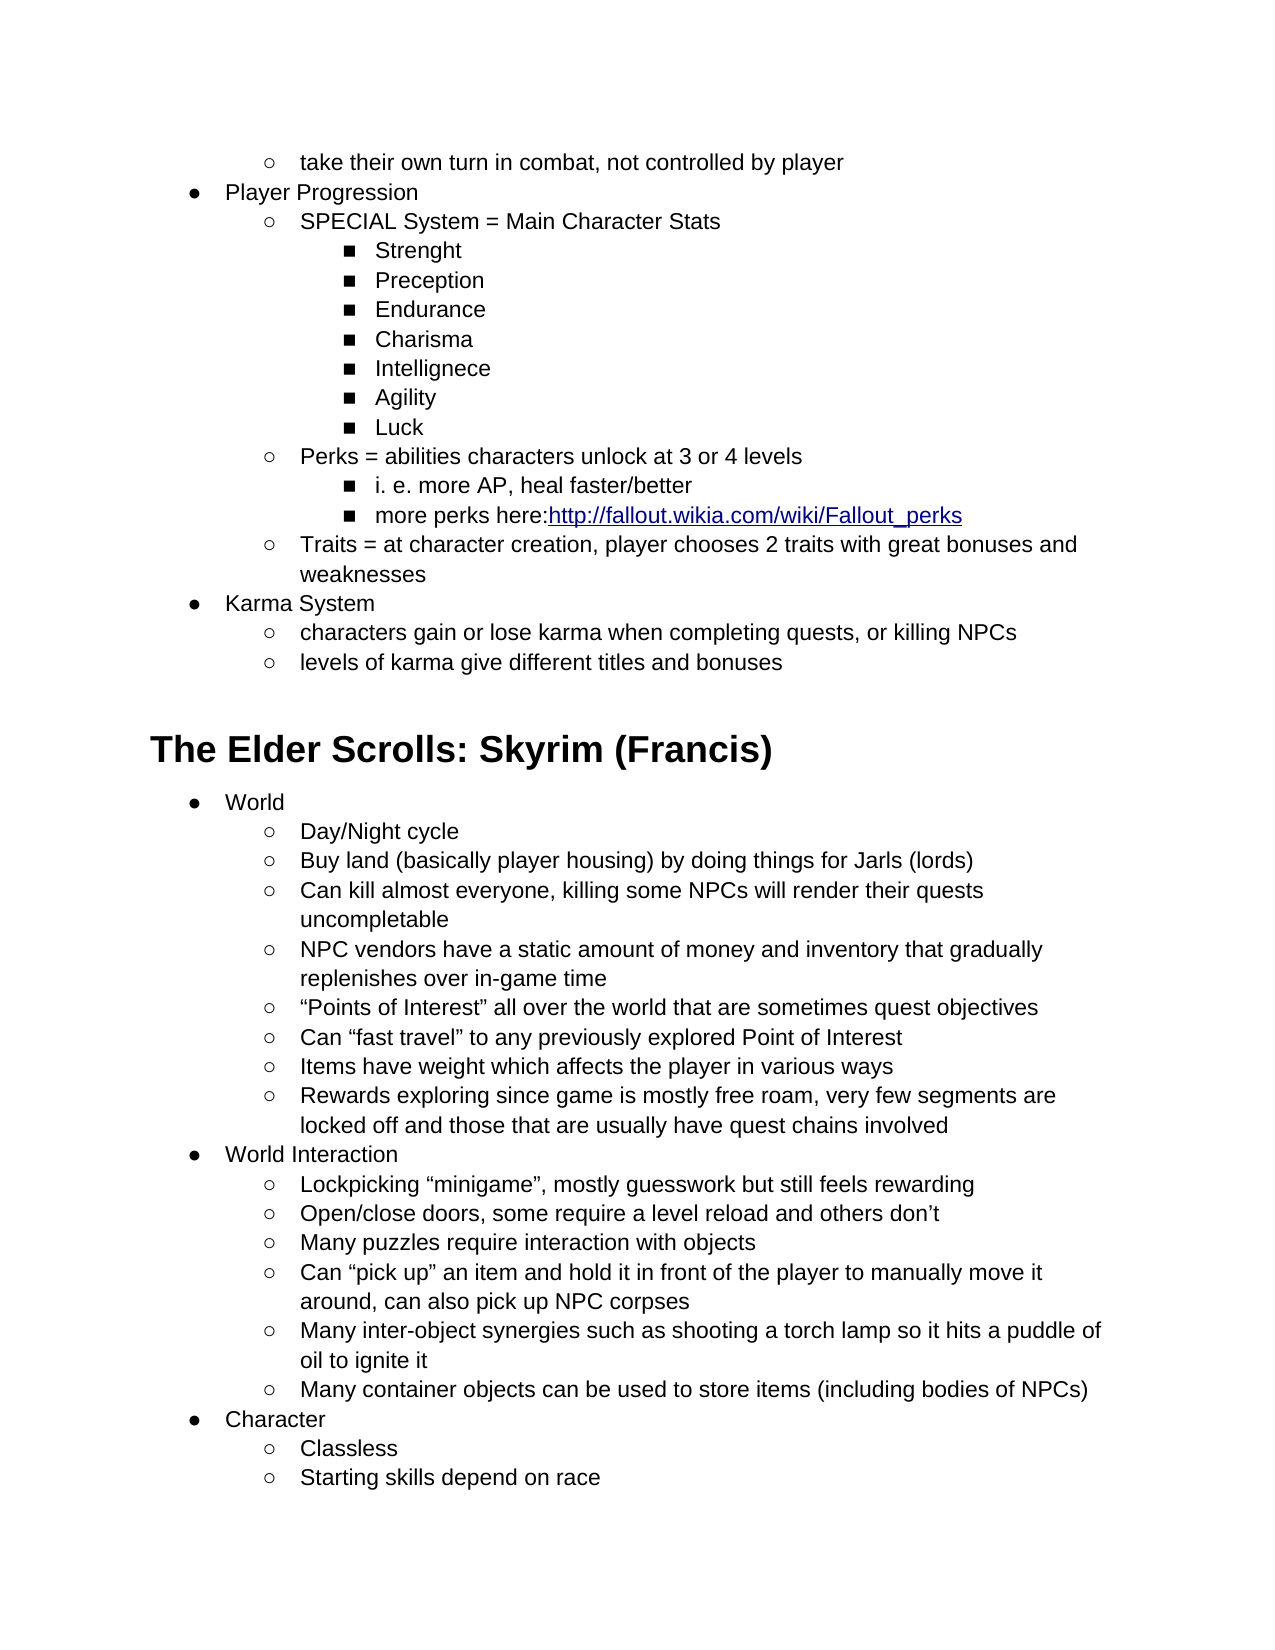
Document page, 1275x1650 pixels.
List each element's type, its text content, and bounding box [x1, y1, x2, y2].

list i. e. more AP, heal faster/better [150, 473, 1125, 499]
list levels of karma give different titles and bonuses [262, 649, 1125, 675]
list Karma System [187, 591, 1125, 616]
list characters gain or lose karma when completing quests, or killing NPCs [262, 620, 1125, 646]
list Character [187, 1406, 1125, 1432]
list NPC vendors have a static amount of money and inventory that gradually replenishes over in-game time [262, 936, 1125, 991]
subtitle The Elder Scrolls: Skyrim (Francis) [150, 729, 1125, 771]
list Can “fast travel” to any previously explored Point of Interest [262, 1024, 1125, 1050]
list Many puzzles require interaction with objects [262, 1230, 1125, 1256]
list Rewards exploring since game is mostly free roam, very few segments are locked off and those that are usually have quest chains involved [262, 1083, 1125, 1138]
list Luck [150, 414, 1125, 440]
list Preception [150, 267, 1125, 293]
list Endurance [150, 297, 1125, 322]
list SPECIAL System = Main Character Stats [262, 209, 1125, 234]
list Agility [150, 385, 1125, 411]
list Items have weight which affects the player in various ways [262, 1054, 1125, 1079]
list Traits = at character creation, player chooses 2 traits with great bonuses and weaknesses [262, 532, 1125, 587]
list Many container objects can be used to store items (including bodies of NPCs) [262, 1377, 1125, 1402]
list Day/Night cycle [262, 819, 1125, 844]
list Perks = abilities characters unlock at 3 or 4 levels [262, 444, 1125, 469]
list Starting skills depend on race [262, 1465, 1125, 1491]
list “Points of Interest” all over the world that are sometimes quest objectives [262, 995, 1125, 1021]
list World [187, 789, 1125, 815]
list World Interaction [187, 1142, 1125, 1167]
list Strenght [150, 238, 1125, 264]
list more perks here:http://fallout.wikia.com/wiki/Fallout_perks [150, 502, 1125, 528]
list Charisma [150, 326, 1125, 352]
list Player Progression [187, 179, 1125, 205]
list take their own turn in combat, not controlled by player [262, 150, 1125, 176]
list Can kill almost everyone, killing some NPCs will render their quests uncompletable [262, 877, 1125, 932]
list Classless [262, 1436, 1125, 1461]
list Open/close doors, some require a level reload and others don’t [262, 1201, 1125, 1226]
list Lockpicking “minigame”, mostly guesswork but still feels rewarding [262, 1171, 1125, 1197]
list Buy land (basically player housing) by doing things for Jarls (lords) [262, 848, 1125, 874]
list Intellignece [150, 356, 1125, 381]
list Many inter-object synergies such as shooting a torch lamp so it hits a puddle of oil to ignite it [262, 1318, 1125, 1373]
list Can “pick up” an item and hold it in front of the player to manually move it around, can also pick up NPC corpses [262, 1259, 1125, 1314]
